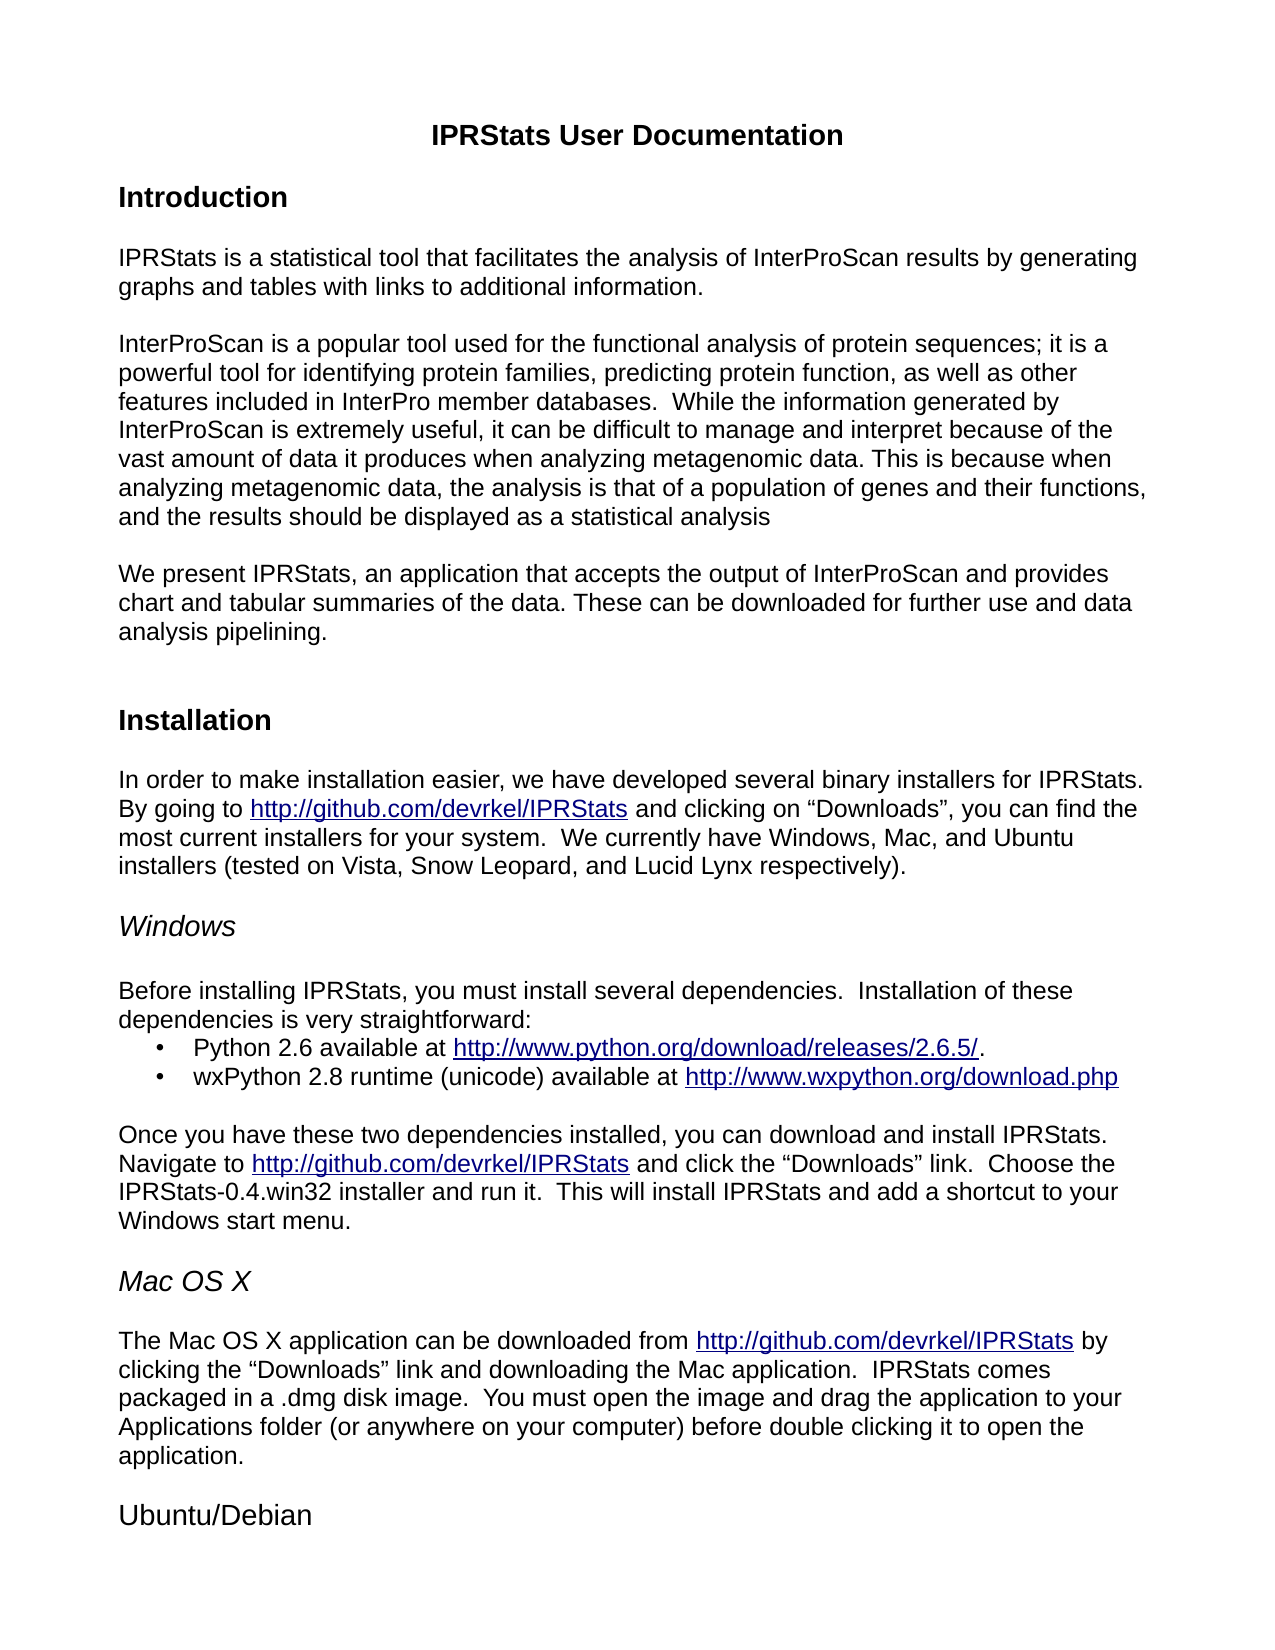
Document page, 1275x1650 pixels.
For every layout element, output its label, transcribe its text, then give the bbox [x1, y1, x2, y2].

list wxPython 2.8 runtime (unicode) available at http://www.wxpython.org/download.php [156, 1062, 1157, 1091]
text InterProScan is a popular tool used for the functional analysis of protein sequences; it is a powerful tool for identifying protein families, predicting protein function, as well as other features included in InterPro member databases. While the information generated by InterProScan is extremely useful, it can be difficult to manage and interpret because of the vast amount of data it produces when analyzing metagenomic data. This is because when analyzing metagenomic data, the analysis is that of a population of genes and their functions, and the results should be displayed as a statistical analysis [118, 329, 1157, 530]
text IPRStats is a statistical tool that facilitates the analysis of InterProScan results by generating graphs and tables with links to additional information. [118, 243, 1157, 300]
text Before installing IPRStats, you must install several dependencies. Installation of these dependencies is very straightforward: [118, 976, 1157, 1033]
text Introduction [118, 180, 1157, 214]
text We present IPRStats, an application that accepts the output of InterProScan and provides chart and tabular summaries of the data. These can be downloaded for further use and data analysis pipelining. [118, 559, 1157, 645]
text Ubuntu/Debian [118, 1498, 1157, 1532]
text The Mac OS X application can be downloaded from http://github.com/devrkel/IPRStats by clicking the “Downloads” link and downloading the Mac application. IPRStats comes packaged in a .dmg disk image. You must open the image and drag the application to your Applications folder (or anywhere on your computer) before double clicking it to open the application. [118, 1326, 1157, 1469]
text Installation [118, 703, 1157, 736]
list Python 2.6 available at http://www.python.org/download/releases/2.6.5/. [156, 1033, 1157, 1062]
text Windows [118, 909, 1157, 942]
text In order to make installation easier, we have developed several binary installers for IPRStats. By going to http://github.com/devrkel/IPRStats and clicking on “Downloads”, you can find the most current installers for your system. We currently have Windows, Mac, and Ubuntu installers (tested on Vista, Snow Leopard, and Lucid Lynx respectively). [118, 765, 1157, 880]
text Mac OS X [118, 1263, 1157, 1297]
text Once you have these two dependencies installed, you can download and install IPRStats. Navigate to http://github.com/devrkel/IPRStats and click the “Downloads” link. Choose the IPRStats-0.4.win32 installer and run it. This will install IPRStats and add a shortcut to your Windows start menu. [118, 1120, 1157, 1235]
text IPRStats User Documentation [118, 118, 1157, 152]
